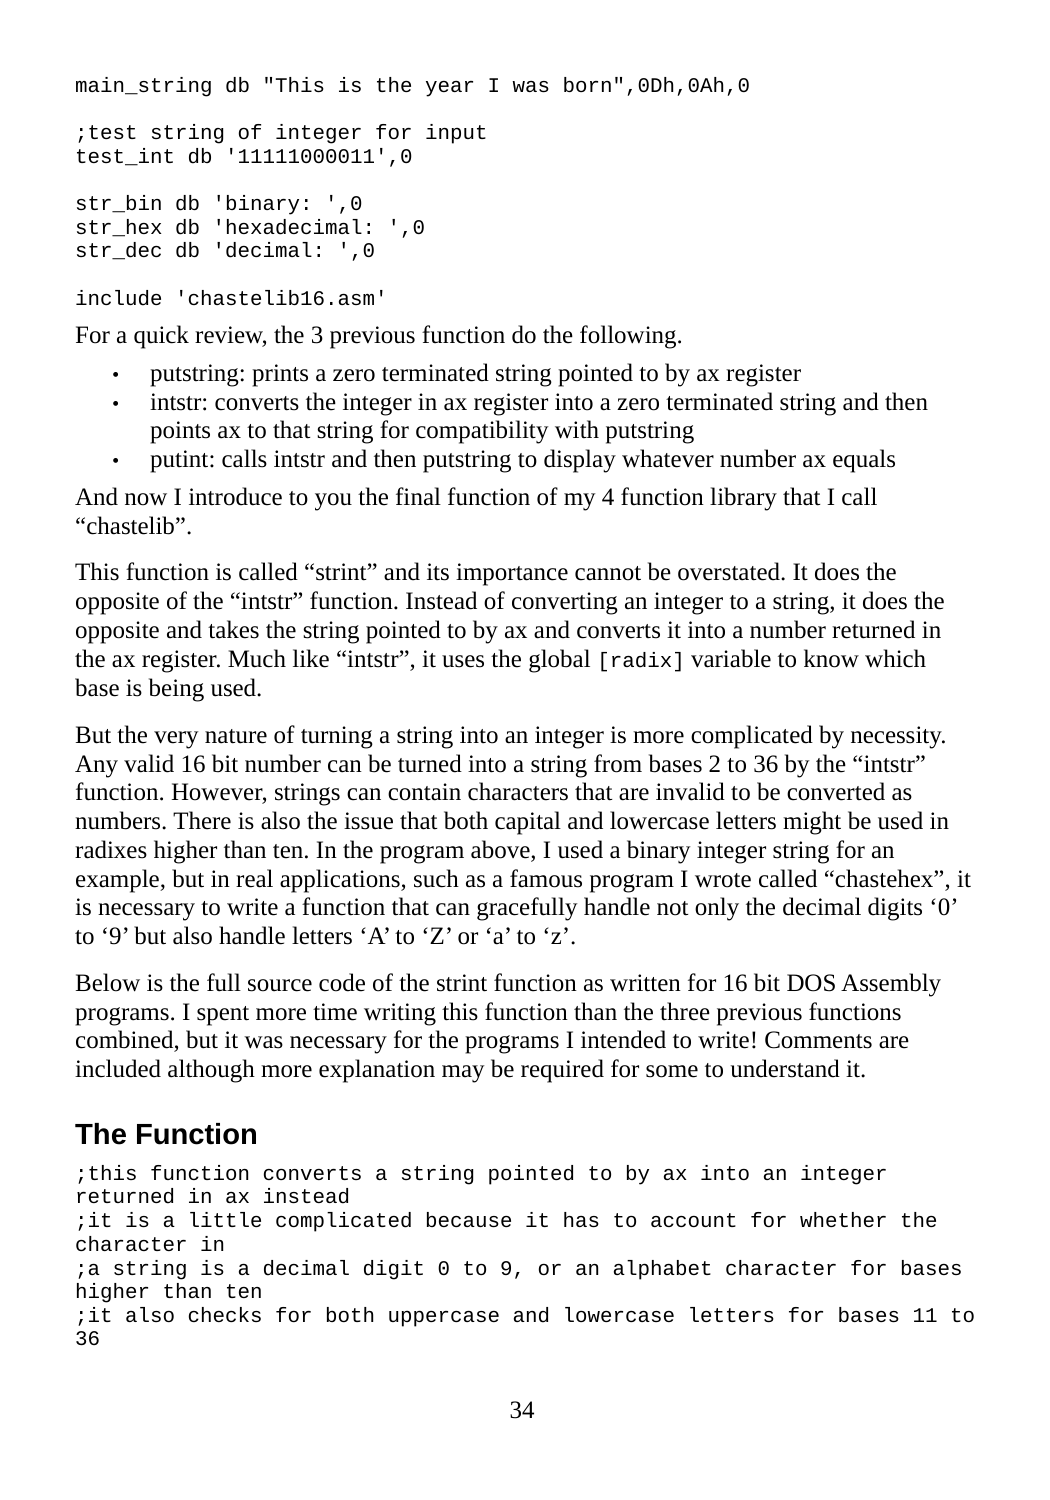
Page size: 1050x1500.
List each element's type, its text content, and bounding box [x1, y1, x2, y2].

text For a quick review, the 3 previous function do the following. [75, 320, 975, 349]
list putint: calls intstr and then putstring to display whatever number ax equals [112, 444, 975, 473]
text main_string db "This is the year I was born",0Dh,0Ah,0 [75, 75, 975, 99]
text ;it is a little complicated because it has to account for whether the character in [75, 1210, 975, 1257]
text Below is the full source code of the strint function as written for 16 bit DOS Assembly programs. I spent more time writing this function than the three previous functions combined, but it was necessary for the programs I intended to write! Comments are included although more explanation may be required for some to understand it. [75, 968, 975, 1083]
text ;a string is a decimal digit 0 to 9, or an alphabet character for bases higher than ten [75, 1257, 975, 1305]
text But the very nature of turning a string into an integer is more complicated by necessity. Any valid 16 bit number can be turned into a string from bases 2 to 36 by the “intstr” function. However, strings can contain characters that are invalid to be converted as numbers. There is also the issue that both capital and lowercase letters might be used in radixes higher than ten. In the program above, I used a binary integer string for an example, but in real applications, such as a famous program I wrote called “chastehex”, it is necessary to write a function that can gracefully handle not only the decimal digits ‘0’ to ‘9’ but also handle letters ‘A’ to ‘Z’ or ‘a’ to ‘z’. [75, 720, 975, 950]
list putstring: prints a zero terminated string pointed to by ax register [112, 358, 975, 387]
text test_int db '11111000011',0 [75, 146, 975, 169]
text include 'chastelib16.asm' [75, 288, 975, 311]
list intstr: converts the integer in ax register into a zero terminated string and then points ax to that string for compatibility with putstring [112, 387, 975, 444]
text ;this function converts a string pointed to by ax into an integer returned in ax instead [75, 1163, 975, 1210]
text str_dec db 'decimal: ',0 [75, 241, 975, 264]
text str_hex db 'hexadecimal: ',0 [75, 217, 975, 241]
text And now I introduce to you the final function of my 4 function library that I call “chastelib”. [75, 482, 975, 539]
text This function is called “strint” and its importance cannot be overstated. It does the opposite of the “intstr” function. Instead of converting an integer to a string, it does the opposite and takes the string pointed to by ax and converts it into a number returned in the ax register. Much like “intstr”, it uses the global [radix] variable to know which base is being used. [75, 557, 975, 702]
text ;test string of integer for input [75, 122, 975, 146]
text str_bin db 'binary: ',0 [75, 193, 975, 217]
subtitle The Function [75, 1117, 975, 1150]
text ;it also checks for both uppercase and lowercase letters for bases 11 to 36 [75, 1305, 975, 1352]
